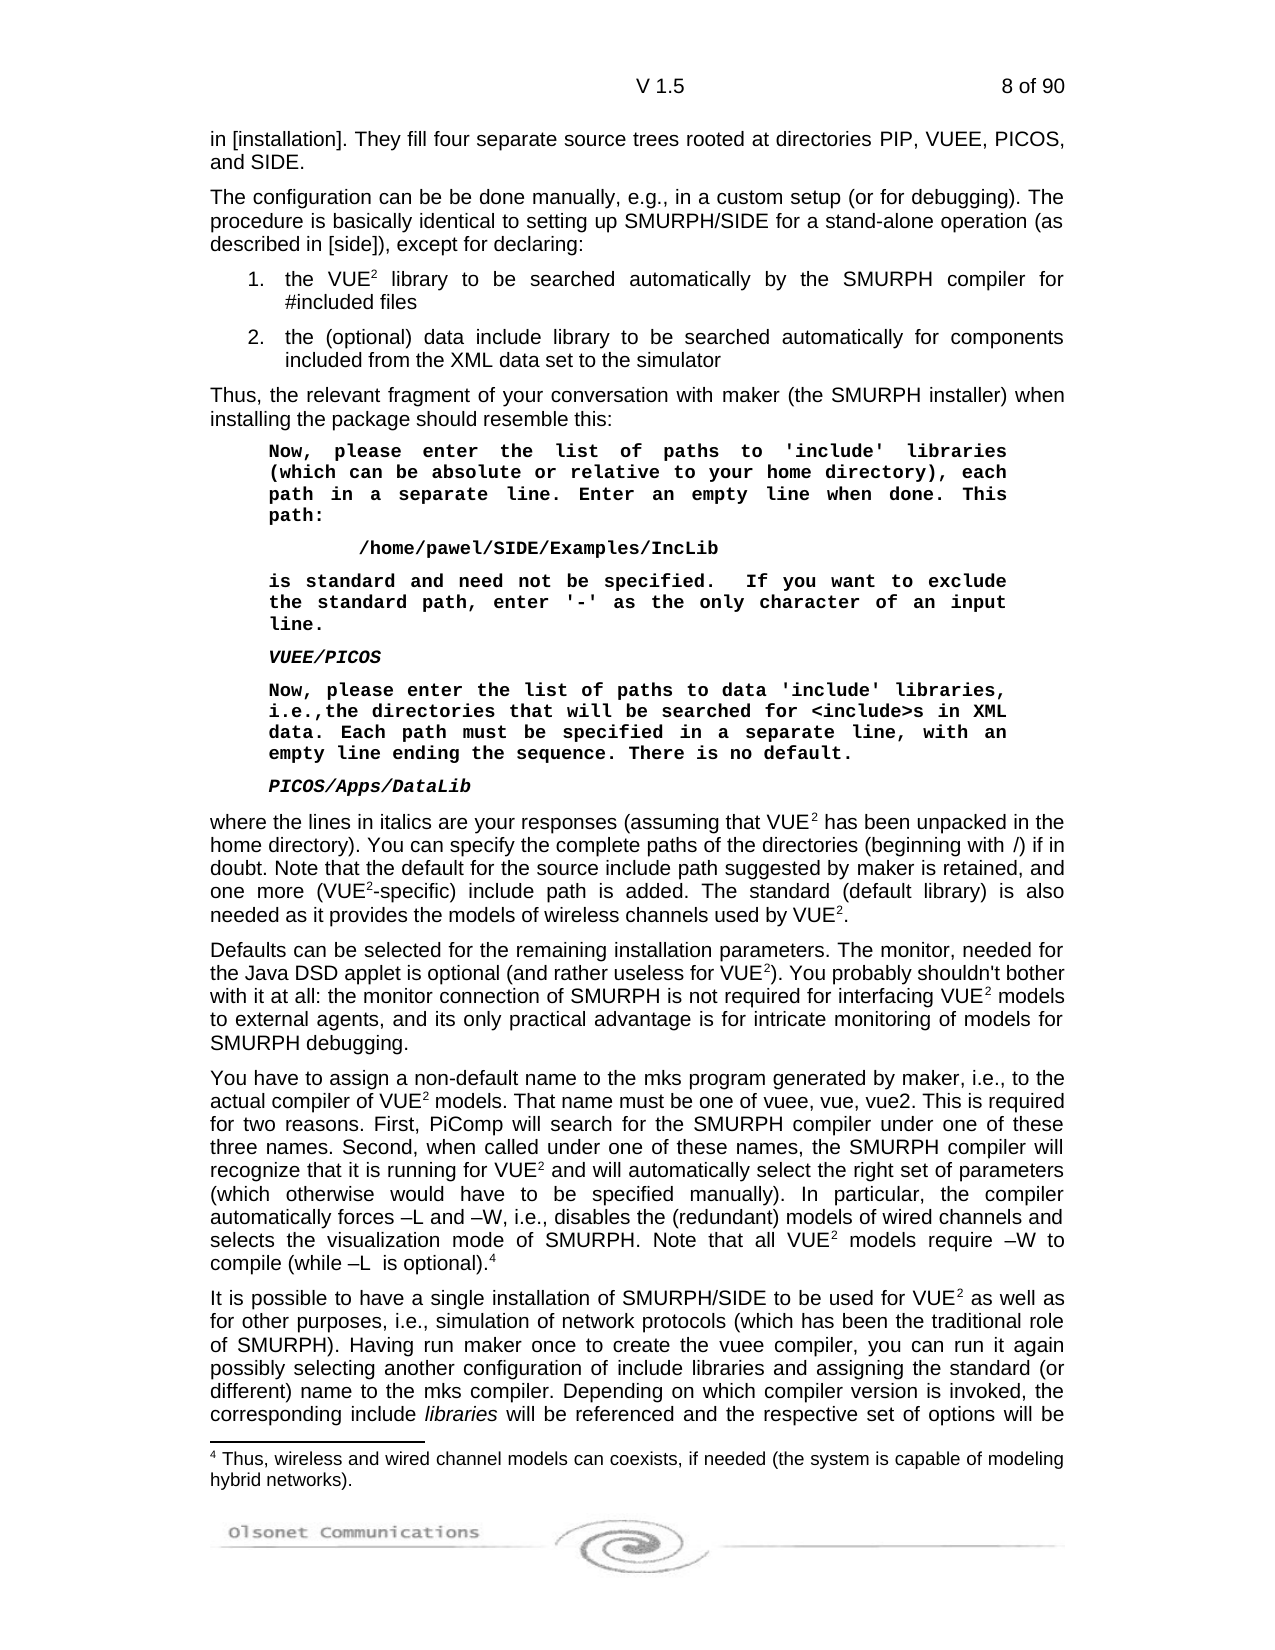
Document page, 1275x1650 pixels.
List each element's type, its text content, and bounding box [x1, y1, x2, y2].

text You have to assign a non-default name to the mks program generated by maker, i.e., to the actual compiler of VUE2 models. That name must be one of vuee, vue, vue2. This is required for two reasons. First, PiComp will search for the SMURPH compiler under one of these three names. Second, when called under one of these names, the SMURPH compiler will recognize that it is running for VUE2 and will automatically select the right set of parameters (which otherwise would have to be specified manually). In particular, the compiler automatically forces –L and –W, i.e., disables the (redundant) models of wired channels and selects the visualization mode of SMURPH. Note that all VUE2 models require –W to compile (while –L is optional). [210, 1066, 1065, 1275]
text /home/pawel/SIDE/Examples/IncLib [268, 539, 1007, 560]
text PICOS/Apps/DataLib [268, 777, 1007, 798]
text where the lines in italics are your responses (assuming that VUE2 has been unpacked in the home directory). You can specify the complete paths of the directories (beginning with /) if in doubt. Note that the default for the source include path suggested by maker is retained, and one more (VUE2-specific) include path is added. The standard (default library) is also needed as it provides the models of wireless channels used by VUE2. [210, 810, 1065, 926]
list the (optional) data include library to be searched automatically for components included from the XML data set to the simulator [247, 326, 1065, 372]
text Thus, wireless and wired channel models can coexists, if needed (the system is capable of modeling hybrid networks). [210, 1448, 1065, 1490]
text It is possible to have a single installation of SMURPH/SIDE to be used for VUE2 as well as for other purposes, i.e., simulation of network protocols (which has been the traditional role of SMURPH). Having run maker once to create the vuee compiler, you can run it again possibly selecting another configuration of include libraries and assigning the standard (or different) name to the mks compiler. Depending on which compiler version is invoked, the corresponding include libraries will be referenced and the respective set of options will be [210, 1287, 1065, 1426]
text VUEE/PICOS [268, 647, 1007, 669]
text is standard and need not be specified. If you want to exclude the standard path, enter '-' as the only character of an input line. [268, 572, 1007, 636]
text Thus, the relevant fragment of your conversation with maker (the SMURPH installer) when installing the package should resemble this: [210, 384, 1065, 430]
text The configuration can be be done manually, e.g., in a custom setup (or for debugging). The procedure is basically identical to setting up SMURPH/SIDE for a stand-alone operation (as described in [side]), except for declaring: [210, 186, 1065, 256]
text Defaults can be selected for the remaining installation parameters. The monitor, needed for the Java DSD applet is optional (and rather useless for VUE2). You probably shouldn't bother with it at all: the monitor connection of SMURPH is not required for interfacing VUE2 models to external agents, and its only practical advantage is for intricate monitoring of models for SMURPH debugging. [210, 938, 1065, 1054]
picture [210, 1504, 1065, 1596]
text in [installation]. They fill four separate source trees rooted at directories PIP, VUEE, PICOS, and SIDE. [210, 128, 1065, 174]
text Now, please enter the list of paths to 'include' libraries (which can be absolute or relative to your home directory), each path in a separate line. Enter an empty line when done. This path: [268, 442, 1007, 527]
list the VUE2 library to be searched automatically by the SMURPH compiler for #included files [247, 267, 1065, 314]
text Now, please enter the list of paths to data 'include' libraries, i.e.,the directories that will be searched for <include>s in XML data. Each path must be specified in a separate line, with an empty line ending the sequence. There is no default. [268, 680, 1007, 765]
